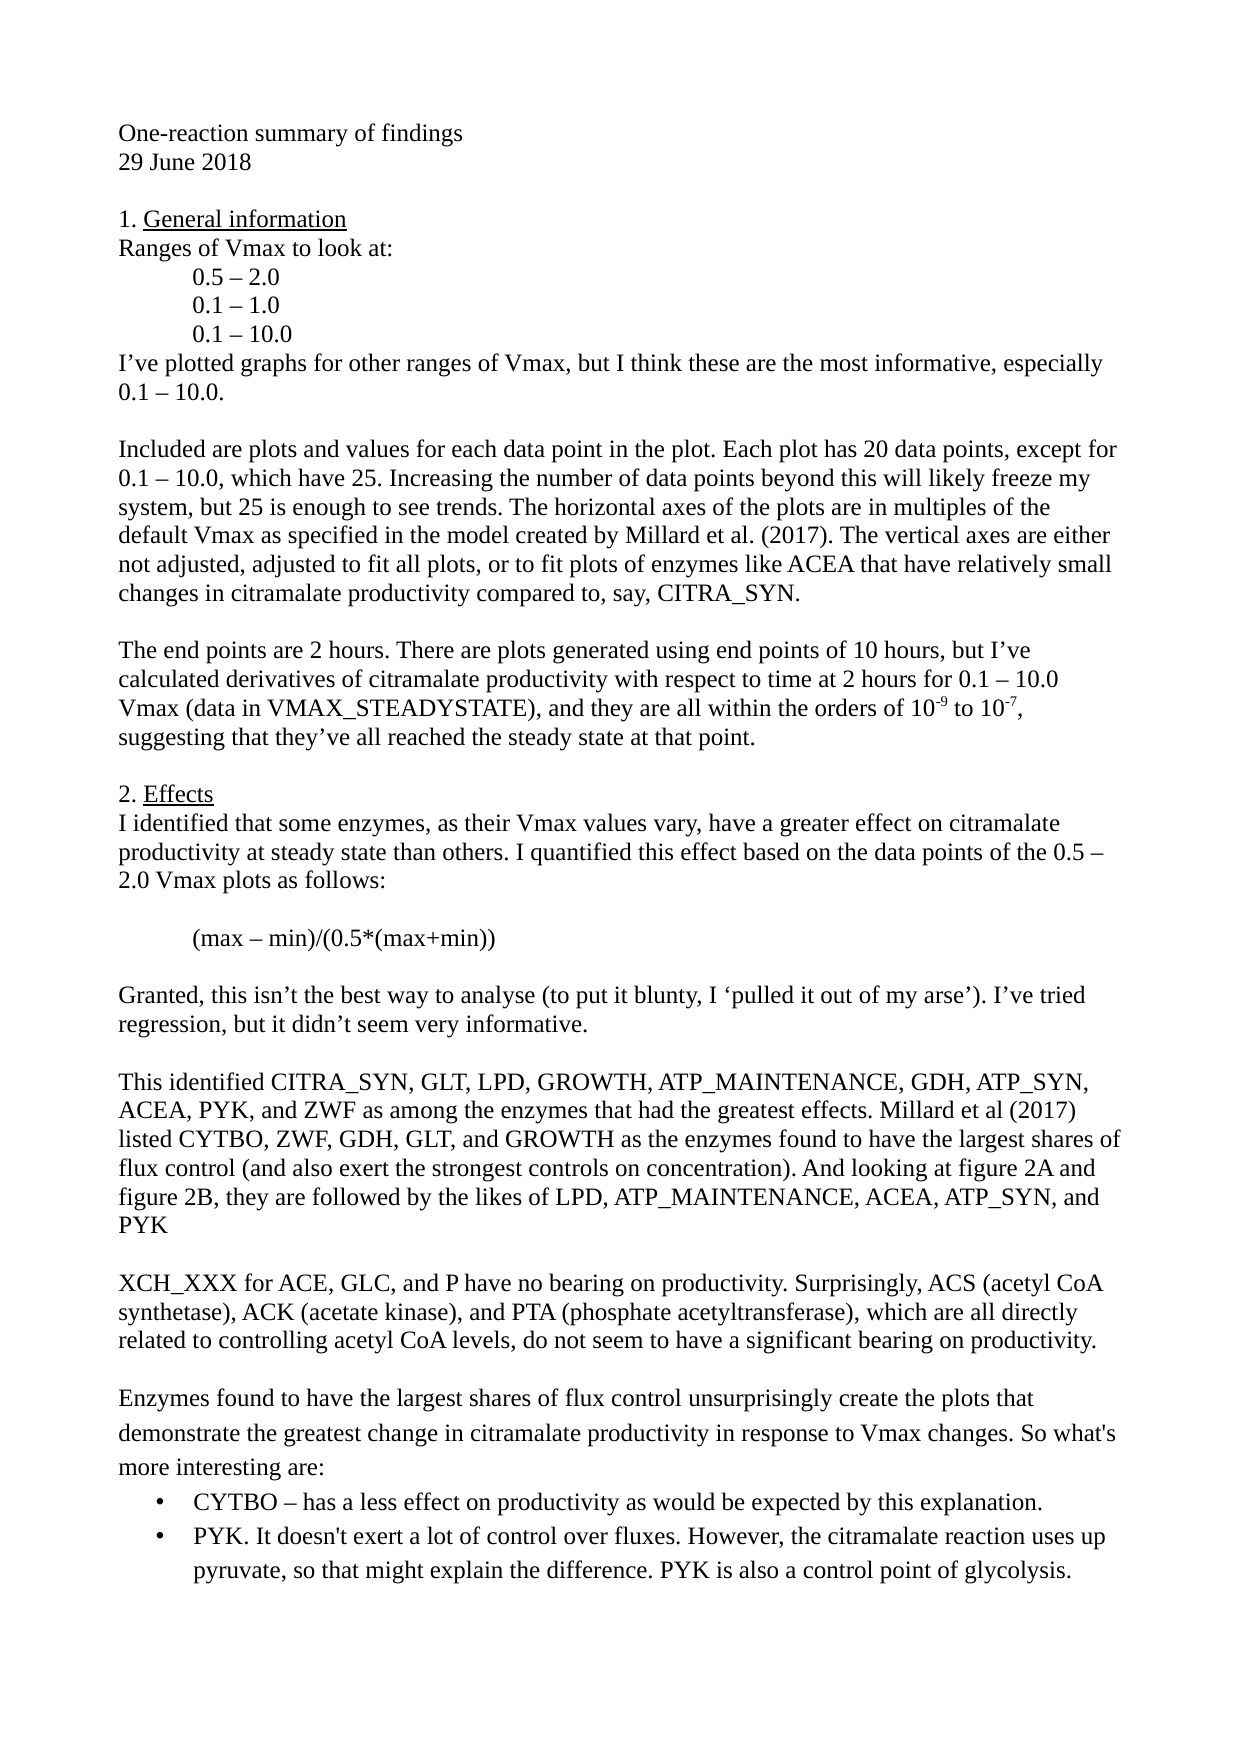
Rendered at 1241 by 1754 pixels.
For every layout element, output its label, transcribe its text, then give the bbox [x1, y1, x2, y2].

list PYK. It doesn't exert a lot of control over fluxes. However, the citramalate reaction uses up pyruvate, so that might explain the difference. PYK is also a control point of glycolysis. [156, 1521, 1122, 1584]
text I’ve plotted graphs for other ranges of Vmax, but I think these are the most informative, especially 0.1 – 10.0. [118, 348, 1122, 406]
text 0.1 – 10.0 [192, 319, 1122, 348]
text 2. Effects [118, 779, 1122, 808]
list CYTBO – has a less effect on productivity as would be expected by this explanation. [156, 1487, 1122, 1515]
text This identified CITRA_SYN, GLT, LPD, GROWTH, ATP_MAINTENANCE, GDH, ATP_SYN, ACEA, PYK, and ZWF as among the enzymes that had the greatest effects. Millard et al (2017) listed CYTBO, ZWF, GDH, GLT, and GROWTH as the enzymes found to have the largest shares of flux control (and also exert the strongest controls on concentration). And looking at figure 2A and figure 2B, they are followed by the likes of LPD, ATP_MAINTENANCE, ACEA, ATP_SYN, and PYK [118, 1067, 1122, 1239]
text 0.5 – 2.0 [192, 262, 1122, 291]
text I identified that some enzymes, as their Vmax values vary, have a greater effect on citramalate productivity at steady state than others. I quantified this effect based on the data points of the 0.5 – 2.0 Vmax plots as follows: [118, 808, 1122, 894]
text Enzymes found to have the largest shares of flux control unsurprisingly create the plots that demonstrate the greatest change in citramalate productivity in response to Vmax changes. So what's more interesting are: [118, 1383, 1122, 1481]
text One-reaction summary of findings [118, 118, 1122, 147]
text 29 June 2018 [118, 147, 1122, 176]
text Ranges of Vmax to look at: [118, 233, 1122, 262]
text (max – min)/(0.5*(max+min)) [192, 923, 1122, 952]
text The end points are 2 hours. There are plots generated using end points of 10 hours, but I’ve calculated derivatives of citramalate productivity with respect to time at 2 hours for 0.1 – 10.0 Vmax (data in VMAX_STEADYSTATE), and they are all within the orders of 10-9 to 10-7, suggesting that they’ve all reached the steady state at that point. [118, 636, 1122, 751]
text 0.1 – 1.0 [192, 291, 1122, 319]
text Granted, this isn’t the best way to analyse (to put it blunty, I ‘pulled it out of my arse’). I’ve tried regression, but it didn’t seem very informative. [118, 981, 1122, 1038]
text XCH_XXX for ACE, GLC, and P have no bearing on productivity. Surprisingly, ACS (acetyl CoA synthetase), ACK (acetate kinase), and PTA (phosphate acetyltransferase), which are all directly related to controlling acetyl CoA levels, do not seem to have a significant bearing on productivity. [118, 1268, 1122, 1354]
text 1. General information [118, 204, 1122, 233]
text Included are plots and values for each data point in the plot. Each plot has 20 data points, except for 0.1 – 10.0, which have 25. Increasing the number of data points beyond this will likely freeze my system, but 25 is enough to see trends. The horizontal axes of the plots are in multiples of the default Vmax as specified in the model created by Millard et al. (2017). The vertical axes are either not adjusted, adjusted to fit all plots, or to fit plots of enzymes like ACEA that have relatively small changes in citramalate productivity compared to, say, CITRA_SYN. [118, 434, 1122, 607]
